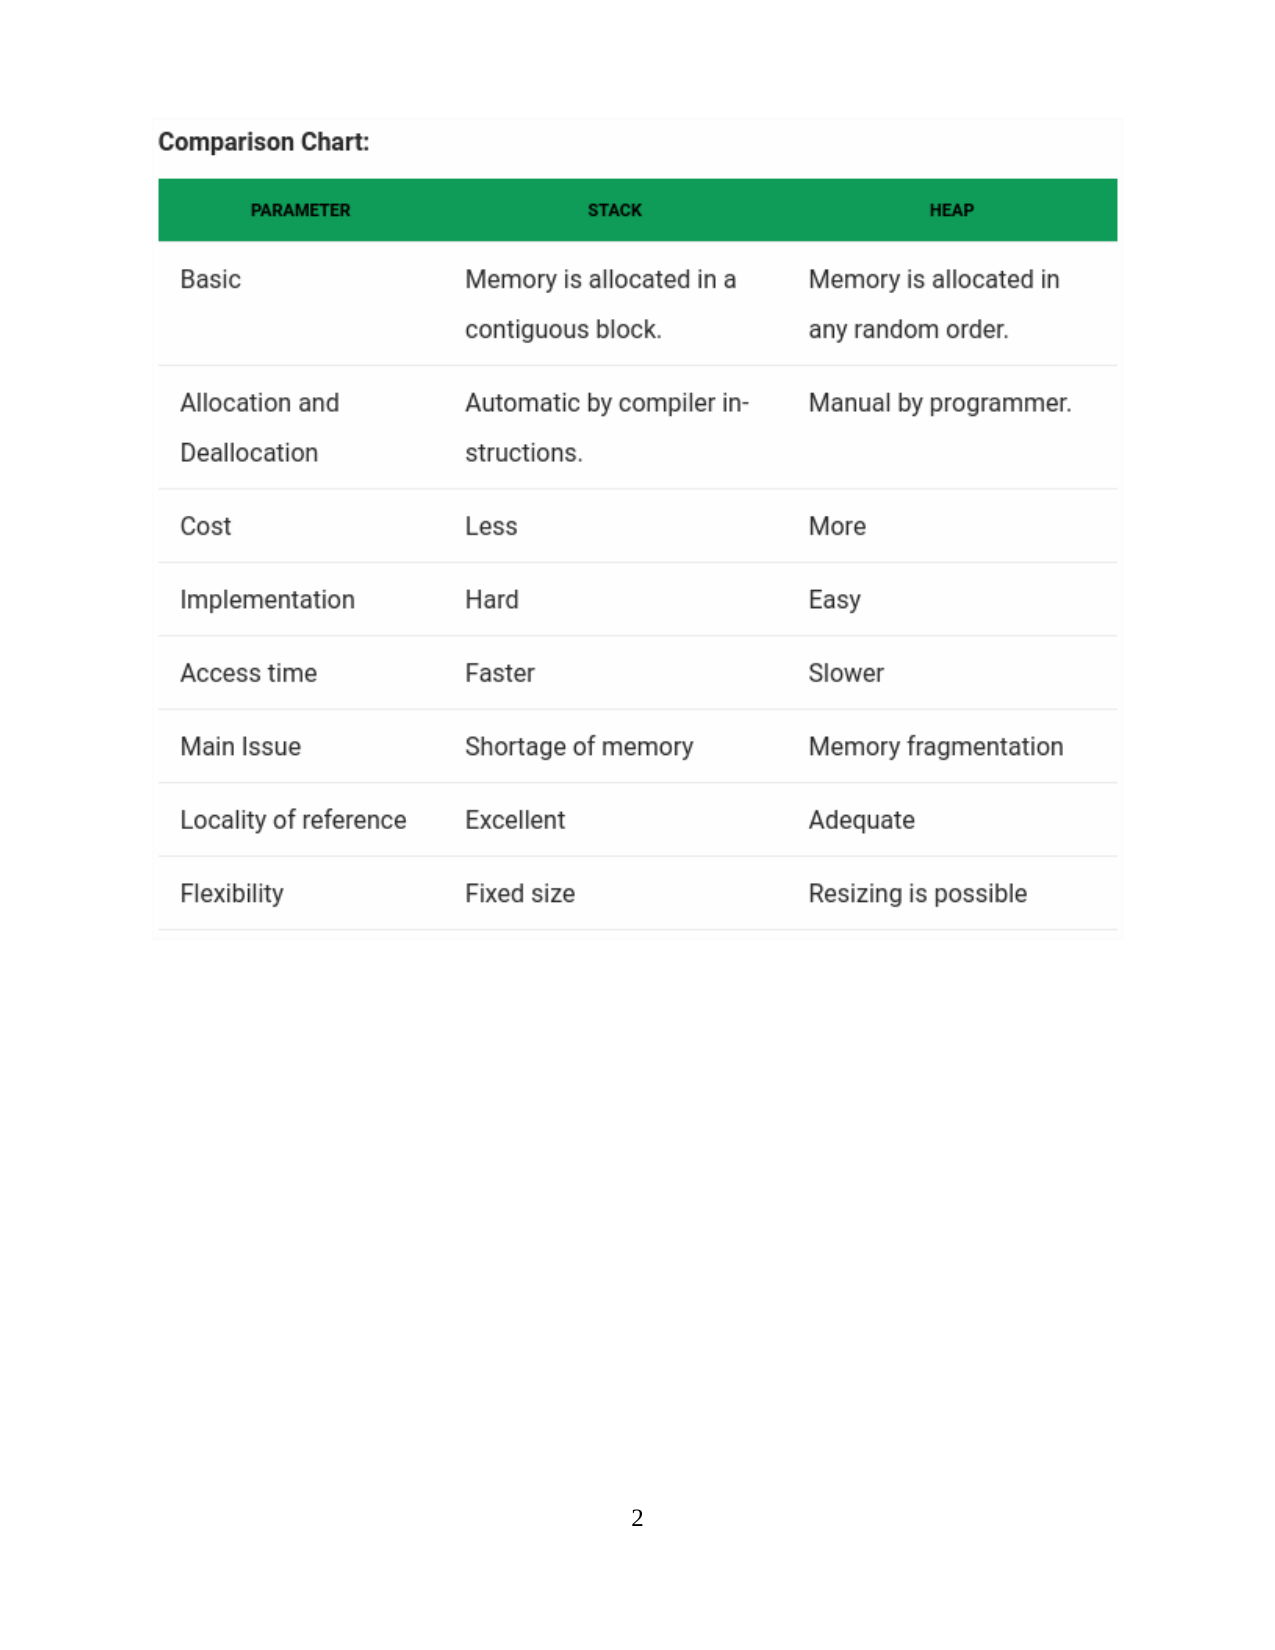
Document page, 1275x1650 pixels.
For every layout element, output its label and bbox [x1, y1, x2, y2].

picture [151, 118, 1124, 940]
